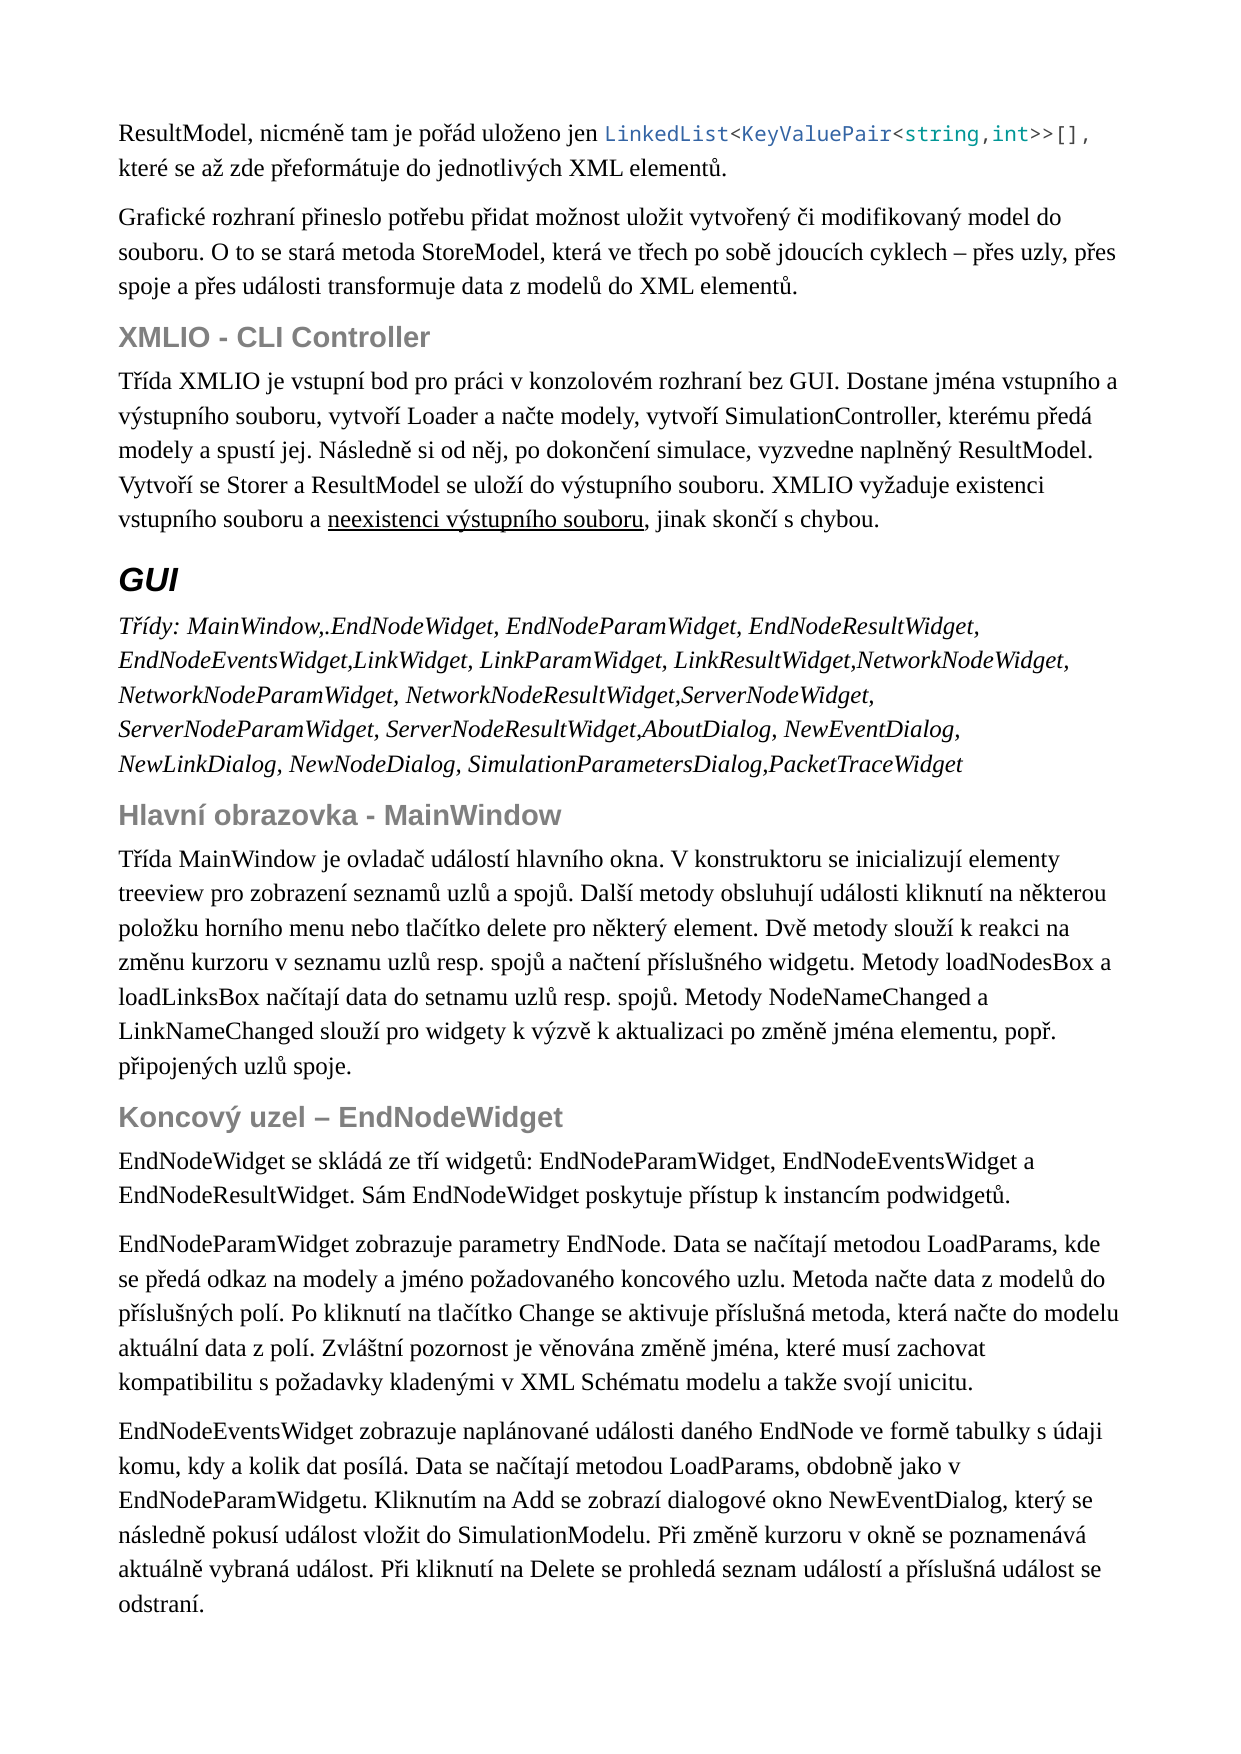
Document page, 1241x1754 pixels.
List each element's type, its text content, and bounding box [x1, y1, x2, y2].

text Třída XMLIO je vstupní bod pro práci v konzolovém rozhraní bez GUI. Dostane jména vstupního a výstupního souboru, vytvoří Loader a načte modely, vytvoří SimulationController, kterému předá modely a spustí jej. Následně si od něj, po dokončení simulace, vyzvedne naplněný ResultModel. Vytvoří se Storer a ResultModel se uloží do výstupního souboru. XMLIO vyžaduje existenci vstupního souboru a neexistenci výstupního souboru, jinak skončí s chybou. [118, 366, 1122, 533]
text Třídy: MainWindow,.EndNodeWidget, EndNodeParamWidget, EndNodeResultWidget, EndNodeEventsWidget,LinkWidget, LinkParamWidget, LinkResultWidget,NetworkNodeWidget, NetworkNodeParamWidget, NetworkNodeResultWidget,ServerNodeWidget, ServerNodeParamWidget, ServerNodeResultWidget,AboutDialog, NewEventDialog, NewLinkDialog, NewNodeDialog, SimulationParametersDialog,PacketTraceWidget [118, 611, 1122, 777]
text Grafické rozhraní přineslo potřebu přidat možnost uložit vytvořený či modifikovaný model do souboru. O to se stará metoda StoreModel, která ve třech po sobě jdoucích cyklech – přes uzly, přes spoje a přes události transformuje data z modelů do XML elementů. [118, 202, 1122, 300]
subtitle GUI [118, 560, 1122, 598]
text EndNodeWidget se skládá ze tří widgetů: EndNodeParamWidget, EndNodeEventsWidget a EndNodeResultWidget. Sám EndNodeWidget poskytuje přístup k instancím podwidgetů. [118, 1146, 1122, 1209]
text Třída MainWindow je ovladač událostí hlavního okna. V konstruktoru se inicializují elementy treeview pro zobrazení seznamů uzlů a spojů. Další metody obsluhují události kliknutí na některou položku horního menu nebo tlačítko delete pro některý element. Dvě metody slouží k reakci na změnu kurzoru v seznamu uzlů resp. spojů a načtení příslušného widgetu. Metody loadNodesBox a loadLinksBox načítají data do setnamu uzlů resp. spojů. Metody NodeNameChanged a LinkNameChanged slouží pro widgety k výzvě k aktualizaci po změně jména elementu, popř. připojených uzlů spoje. [118, 844, 1122, 1079]
text EndNodeEventsWidget zobrazuje naplánované události daného EndNode ve formě tabulky s údaji komu, kdy a kolik dat posílá. Data se načítají metodou LoadParams, obdobně jako v EndNodeParamWidgetu. Kliknutím na Add se zobrazí dialogové okno NewEventDialog, který se následně pokusí událost vložit do SimulationModelu. Při změně kurzoru v okně se poznamenává aktuálně vybraná událost. Při kliknutí na Delete se prohledá seznam událostí a příslušná událost se odstraní. [118, 1416, 1122, 1617]
subtitle XMLIO - CLI Controller [118, 320, 1122, 354]
subtitle Hlavní obrazovka - MainWindow [118, 798, 1122, 831]
text ResultModel, nicméně tam je pořád uloženo jen LinkedList<KeyValuePair<string,int>>[], které se až zde přeformátuje do jednotlivých XML elementů. [118, 118, 1122, 182]
subtitle Koncový uzel – EndNodeWidget [118, 1100, 1122, 1133]
text EndNodeParamWidget zobrazuje parametry EndNode. Data se načítají metodou LoadParams, kde se předá odkaz na modely a jméno požadovaného koncového uzlu. Metoda načte data z modelů do příslušných polí. Po kliknutí na tlačítko Change se aktivuje příslušná metoda, která načte do modelu aktuální data z polí. Zvláštní pozornost je věnována změně jména, které musí zachovat kompatibilitu s požadavky kladenými v XML Schématu modelu a takže svojí unicitu. [118, 1229, 1122, 1396]
